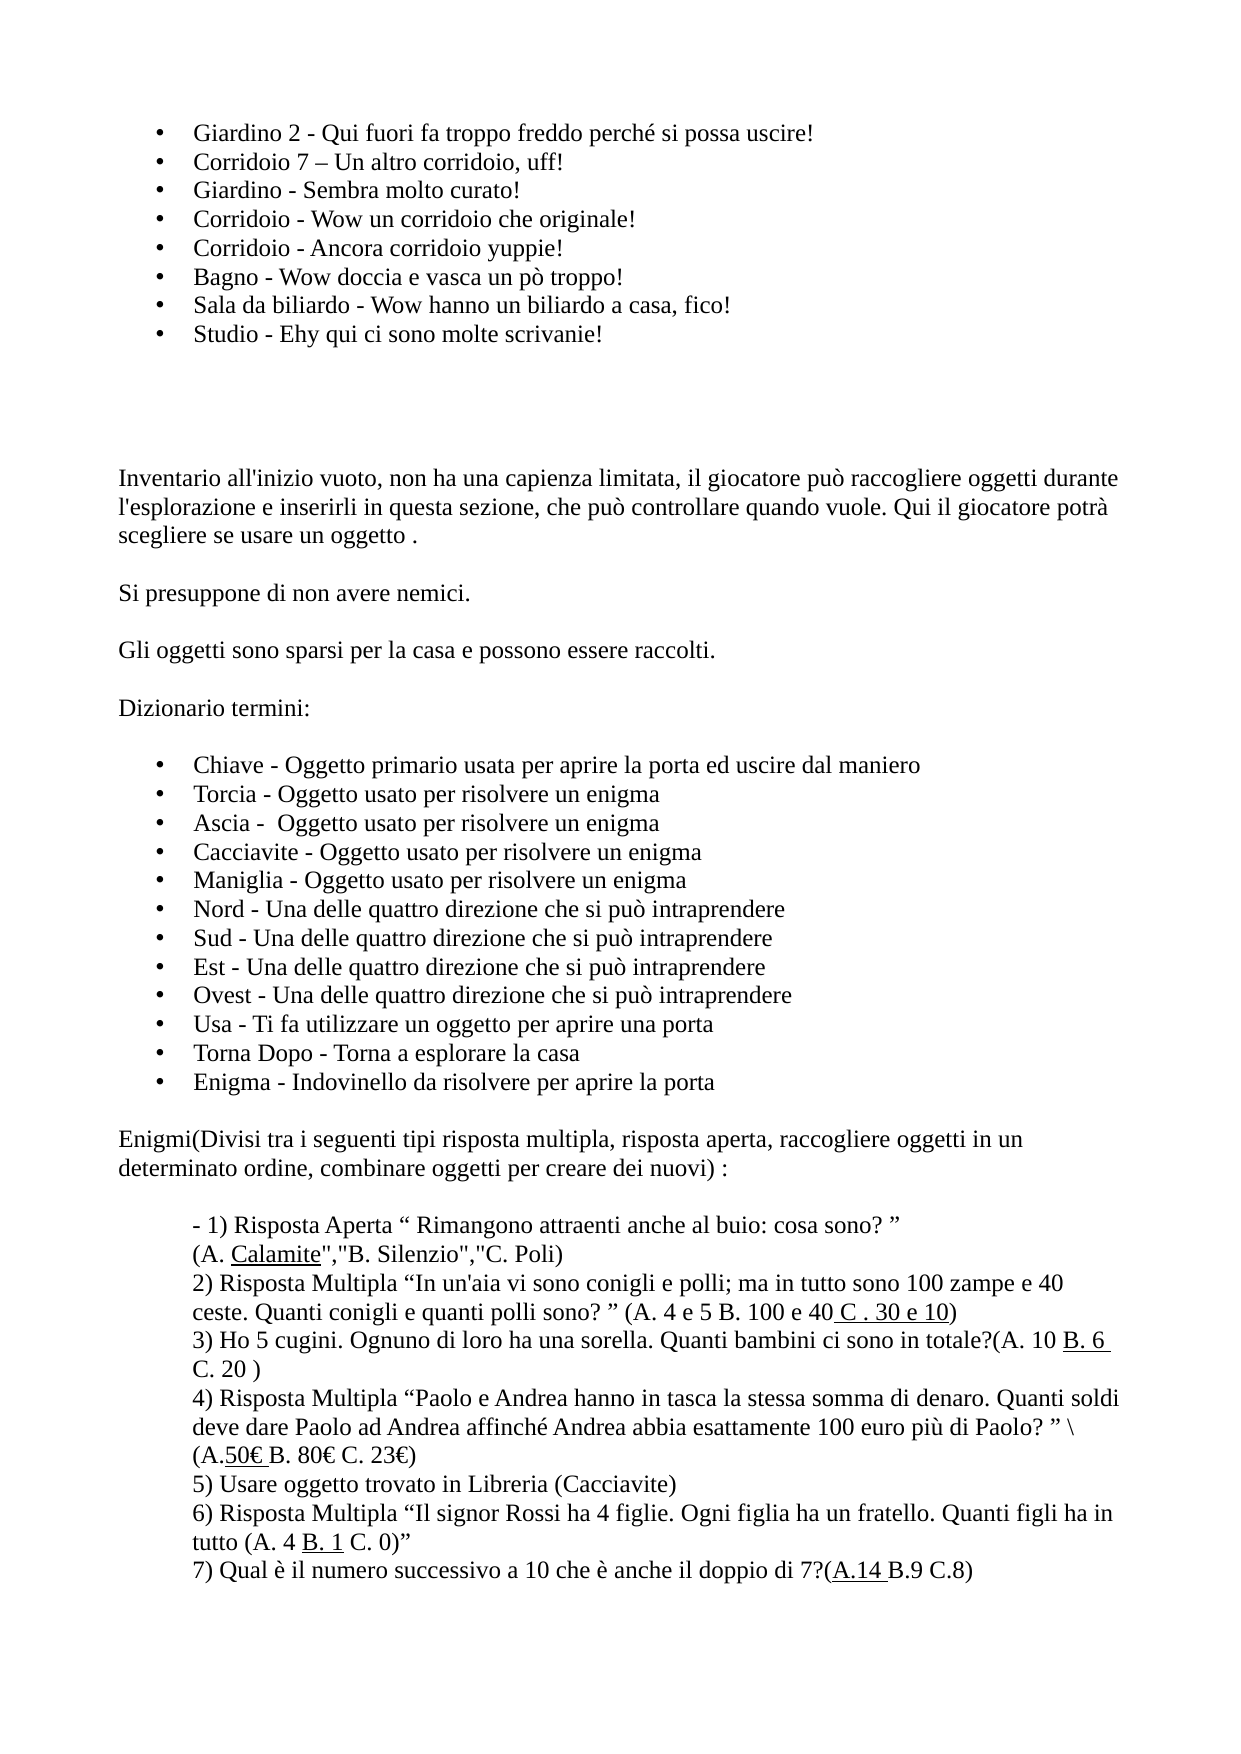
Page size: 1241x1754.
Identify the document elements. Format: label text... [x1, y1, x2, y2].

list Corridoio - Wow un corridoio che originale! [156, 204, 1122, 233]
list Ovest - Una delle quattro direzione che si può intraprendere [156, 981, 1122, 1009]
text 4) Risposta Multipla “Paolo e Andrea hanno in tasca la stessa somma di denaro. Quanti soldi deve dare Paolo ad Andrea affinché Andrea abbia esattamente 100 euro più di Paolo? ” \ (A.50€ B. 80€ C. 23€) [118, 1383, 1122, 1469]
list Nord - Una delle quattro direzione che si può intraprendere [156, 894, 1122, 923]
list Corridoio - Ancora corridoio yuppie! [156, 233, 1122, 262]
text Enigmi(Divisi tra i seguenti tipi risposta multipla, risposta aperta, raccogliere oggetti in un determinato ordine, combinare oggetti per creare dei nuovi) : [118, 1124, 1122, 1182]
list Giardino 2 - Qui fuori fa troppo freddo perché si possa uscire! [156, 118, 1122, 147]
text 3) Ho 5 cugini. Ognuno di loro ha una sorella. Quanti bambini ci sono in totale?(A. 10 B. 6 C. 20 ) [118, 1326, 1122, 1383]
text 2) Risposta Multipla “In un'aia vi sono conigli e polli; ma in tutto sono 100 zampe e 40 ceste. Quanti conigli e quanti polli sono? ” (A. 4 e 5 B. 100 e 40 C . 30 e 10) [118, 1268, 1122, 1326]
text Gli oggetti sono sparsi per la casa e possono essere raccolti. [118, 636, 1122, 664]
text 5) Usare oggetto trovato in Libreria (Cacciavite) [118, 1469, 1122, 1498]
list Bagno - Wow doccia e vasca un pò troppo! [156, 262, 1122, 291]
list Sala da biliardo - Wow hanno un biliardo a casa, fico! [156, 291, 1122, 319]
list Studio - Ehy qui ci sono molte scrivanie! [156, 319, 1122, 348]
list Torcia - Oggetto usato per risolvere un enigma [156, 779, 1122, 808]
list Chiave - Oggetto primario usata per aprire la porta ed uscire dal maniero [156, 751, 1122, 779]
text Si presuppone di non avere nemici. [118, 578, 1122, 607]
list Sud - Una delle quattro direzione che si può intraprendere [156, 923, 1122, 952]
list Corridoio 7 – Un altro corridoio, uff! [156, 147, 1122, 176]
text 6) Risposta Multipla “Il signor Rossi ha 4 figlie. Ogni figlia ha un fratello. Quanti figli ha in tutto (A. 4 B. 1 C. 0)” [118, 1498, 1122, 1556]
list Cacciavite - Oggetto usato per risolvere un enigma [156, 837, 1122, 866]
list Giardino - Sembra molto curato! [156, 176, 1122, 204]
list Maniglia - Oggetto usato per risolvere un enigma [156, 866, 1122, 894]
list Usa - Ti fa utilizzare un oggetto per aprire una porta [156, 1009, 1122, 1038]
list Torna Dopo - Torna a esplorare la casa [156, 1038, 1122, 1067]
list Ascia - Oggetto usato per risolvere un enigma [156, 808, 1122, 837]
text Dizionario termini: [118, 693, 1122, 722]
list Enigma - Indovinello da risolvere per aprire la porta [156, 1067, 1122, 1096]
text (A. Calamite","B. Silenzio","C. Poli) [118, 1239, 1122, 1268]
text - 1) Risposta Aperta “ Rimangono attraenti anche al buio: cosa sono? ” [118, 1211, 1122, 1239]
text Inventario all'inizio vuoto, non ha una capienza limitata, il giocatore può raccogliere oggetti durante l'esplorazione e inserirli in questa sezione, che può controllare quando vuole. Qui il giocatore potrà scegliere se usare un oggetto . [118, 463, 1122, 549]
list Est - Una delle quattro direzione che si può intraprendere [156, 952, 1122, 981]
text 7) Qual è il numero successivo a 10 che è anche il doppio di 7?(A.14 B.9 C.8) [118, 1556, 1122, 1584]
